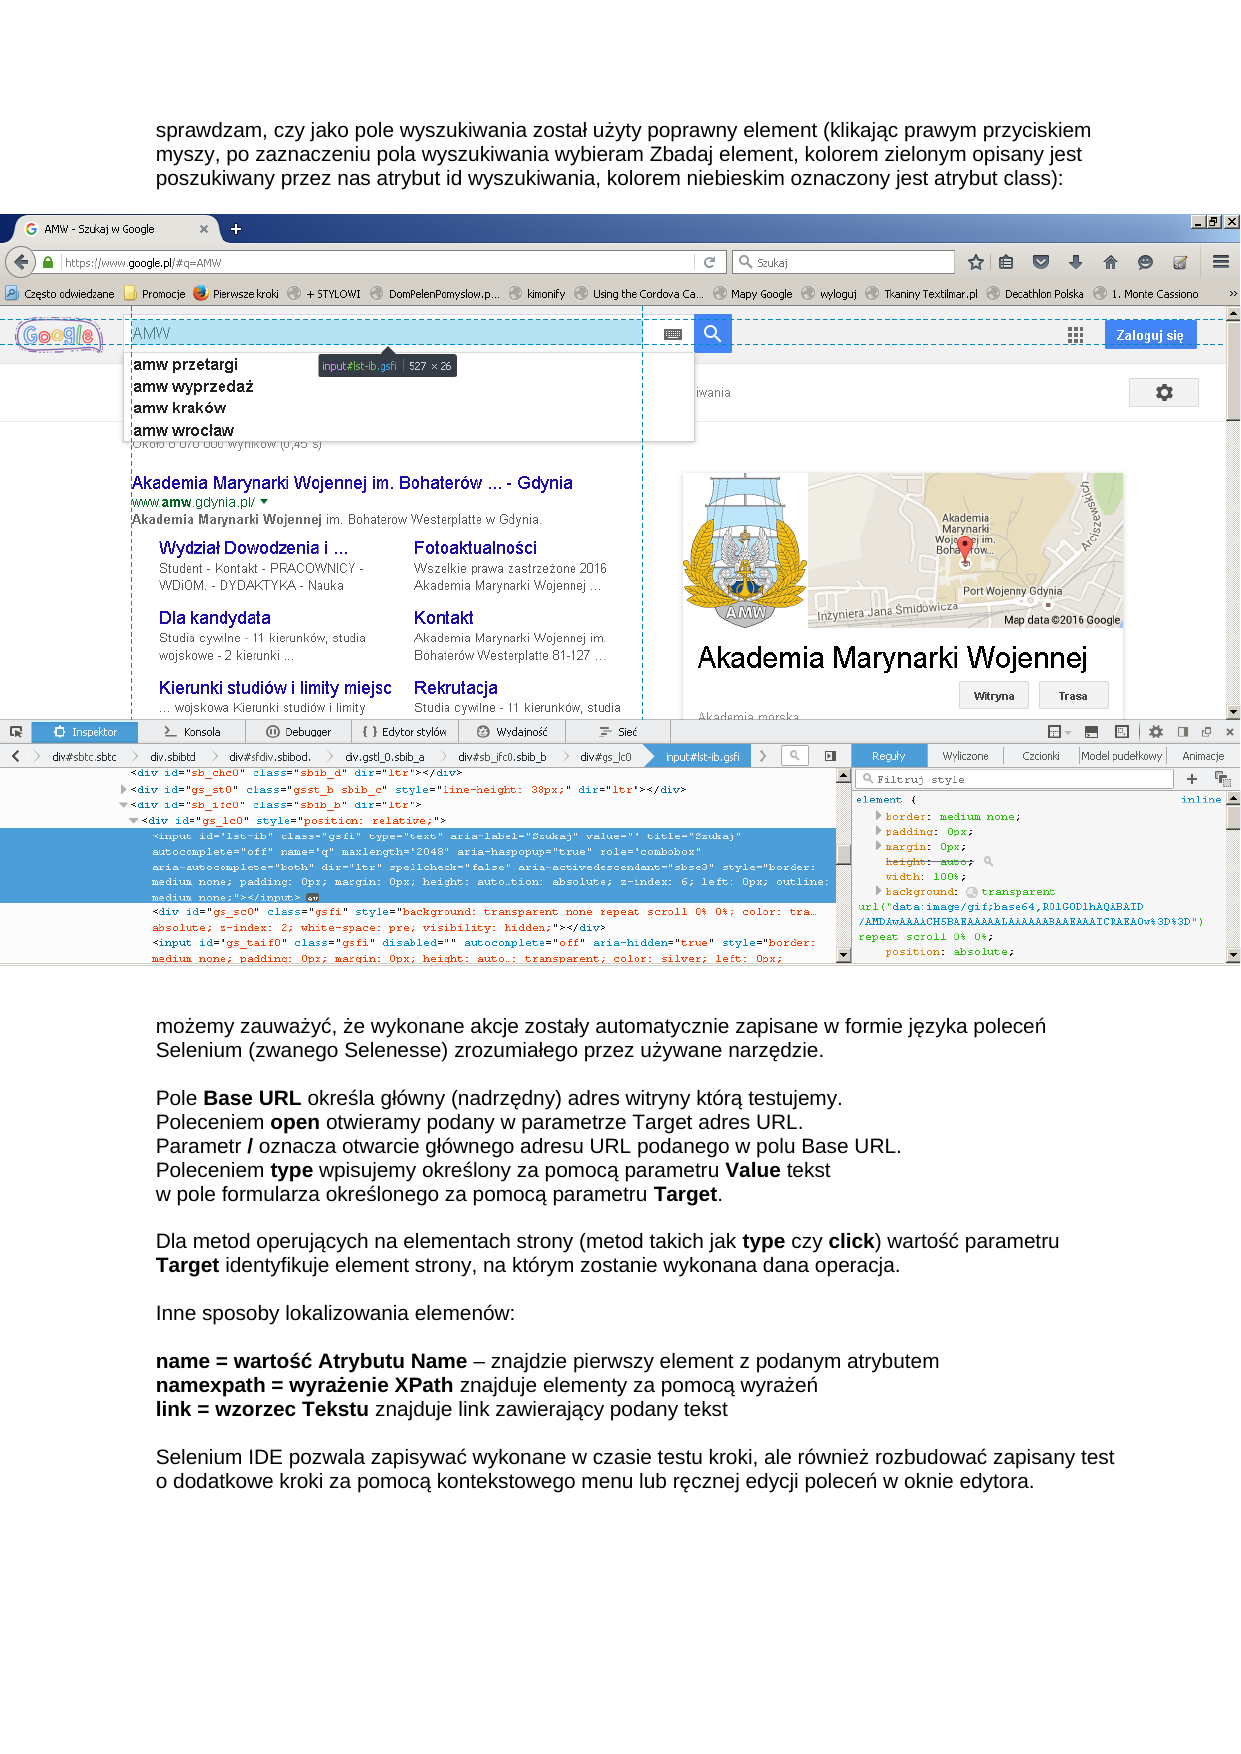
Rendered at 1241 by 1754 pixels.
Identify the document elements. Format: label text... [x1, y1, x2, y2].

text Inne sposoby lokalizowania elemenów: [156, 1301, 1122, 1325]
text możemy zauważyć, że wykonane akcje zostały automatycznie zapisane w formie języka poleceń Selenium (zwanego Selenesse) zrozumiałego przez używane narzędzie. [156, 966, 1122, 1062]
text Selenium IDE pozwala zapisywać wykonane w czasie testu kroki, ale również rozbudować zapisany test o dodatkowe kroki za pomocą kontekstowego menu lub ręcznej edycji poleceń w oknie edytora. [156, 1445, 1122, 1493]
text Pole Base URL określa główny (nadrzędny) adres witryny którą testujemy. Poleceniem open otwieramy podany w parametrze Target adres URL. Parametr / oznacza otwarcie głównego adresu URL podanego w polu Base URL. Poleceniem type wpisujemy określony za pomocą parametru Value tekst w pole formularza określonego za pomocą parametru Target. Dla metod operujących na elementach strony (metod takich jak type czy click) wartość parametru Target identyfikuje element strony, na którym zostanie wykonana dana operacja. [156, 1086, 1122, 1277]
text sprawdzam, czy jako pole wyszukiwania został użyty poprawny element (klikając prawym przyciskiem myszy, po zaznaczeniu pola wyszukiwania wybieram Zbadaj element, kolorem zielonym opisany jest poszukiwany przez nas atrybut id wyszukiwania, kolorem niebieskim oznaczony jest atrybut class): [156, 118, 1122, 190]
text name = wartość Atrybutu Name – znajdzie pierwszy element z podanym atrybutem namexpath = wyrażenie XPath znajduje elementy za pomocą wyrażeń link = wzorzec Tekstu znajduje link zawierający podany tekst [156, 1349, 1122, 1421]
